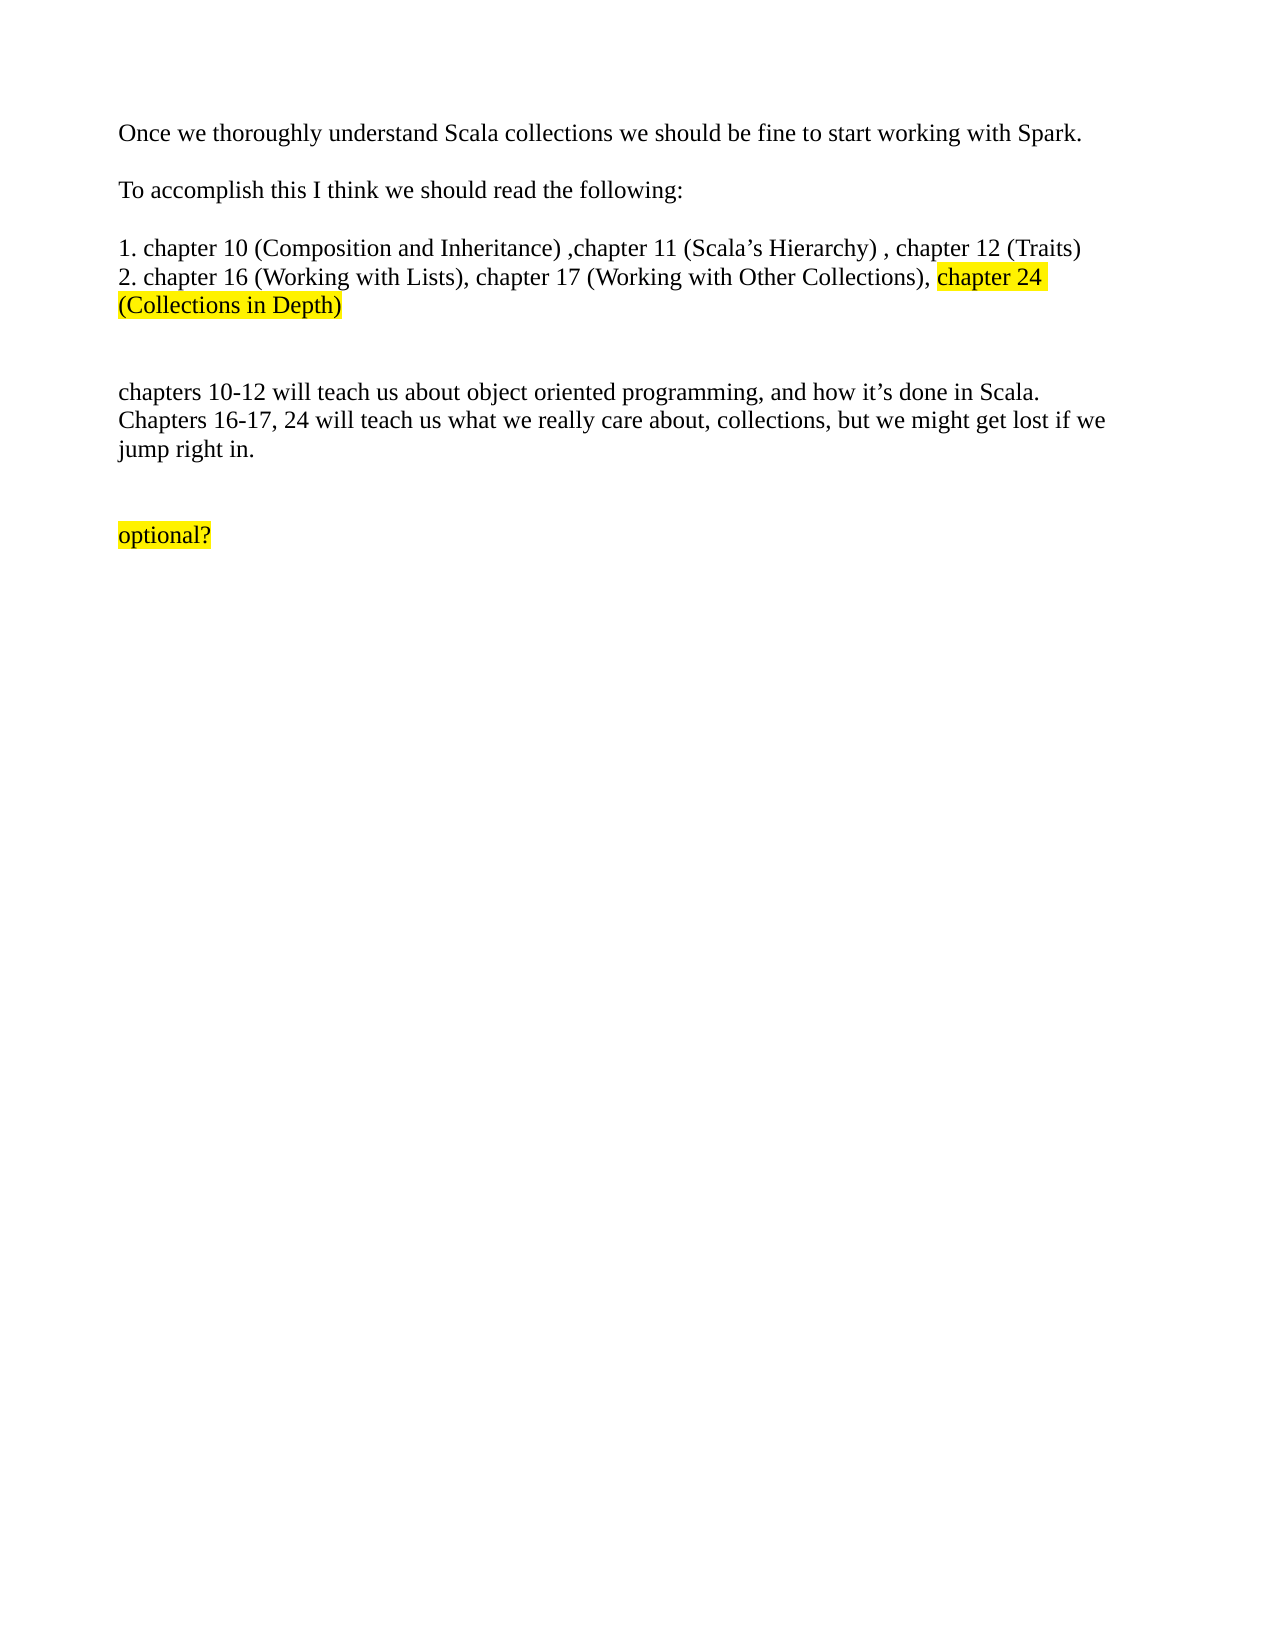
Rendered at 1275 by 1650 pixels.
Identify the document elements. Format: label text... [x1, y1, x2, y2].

text 1. chapter 10 (Composition and Inheritance) ,chapter 11 (Scala’s Hierarchy) , chapter 12 (Traits) [118, 233, 1157, 262]
text Chapters 16-17, 24 will teach us what we really care about, collections, but we might get lost if we jump right in. [118, 406, 1157, 463]
text To accomplish this I think we should read the following: [118, 176, 1157, 204]
text optional? [118, 521, 1157, 549]
text Once we thoroughly understand Scala collections we should be fine to start working with Spark. [118, 118, 1157, 147]
text 2. chapter 16 (Working with Lists), chapter 17 (Working with Other Collections), chapter 24 (Collections in Depth) [118, 262, 1157, 319]
text chapters 10-12 will teach us about object oriented programming, and how it’s done in Scala. [118, 377, 1157, 406]
